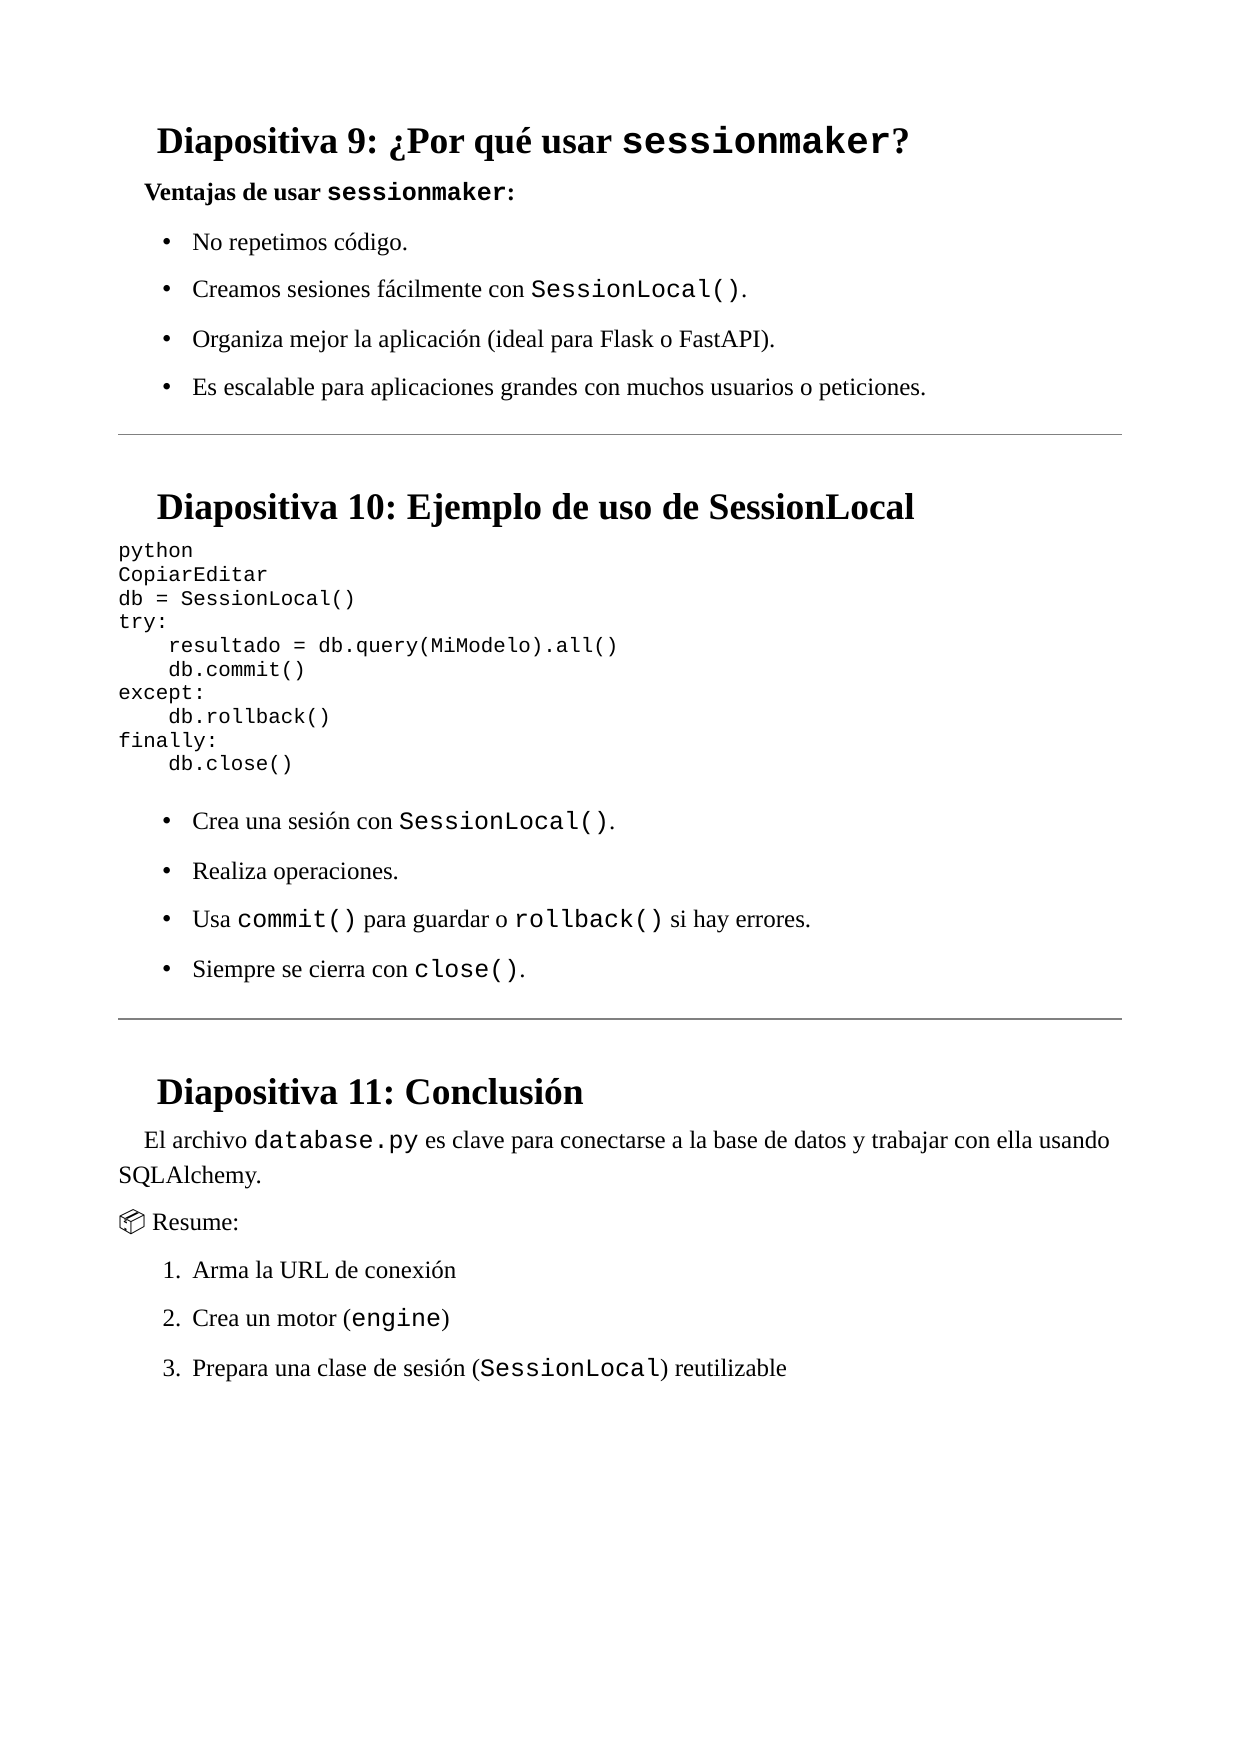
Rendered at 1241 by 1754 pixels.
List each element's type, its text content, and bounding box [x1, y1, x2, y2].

list Usa commit() para guardar o rollback() si hay errores. [162, 904, 1122, 935]
text except: [118, 682, 1122, 706]
list No repetimos código. [162, 227, 1122, 256]
subtitle ✅ Diapositiva 9: ¿Por qué usar sessionmaker? [118, 118, 1122, 164]
text db.commit() [118, 659, 1122, 682]
text resultado = db.query(MiModelo).all() [118, 635, 1122, 659]
list Crea un motor (engine) [162, 1303, 1122, 1333]
subtitle ✅ Diapositiva 10: Ejemplo de uso de SessionLocal [118, 485, 1122, 528]
list Prepara una clase de sesión (SessionLocal) reutilizable [162, 1353, 1122, 1383]
list Es escalable para aplicaciones grandes con muchos usuarios o peticiones. [162, 372, 1122, 401]
text db.rollback() [118, 706, 1122, 729]
subtitle ✅ Diapositiva 11: Conclusión [118, 1069, 1122, 1112]
text python [118, 540, 1122, 564]
text db = SessionLocal() [118, 588, 1122, 611]
text CopiarEditar [118, 564, 1122, 588]
list Siempre se cierra con close(). [162, 954, 1122, 985]
text 📦 Resume: [118, 1207, 1122, 1236]
list Organiza mejor la aplicación (ideal para Flask o FastAPI). [162, 324, 1122, 353]
list Creamos sesiones fácilmente con SessionLocal(). [162, 274, 1122, 305]
text ✅ El archivo database.py es clave para conectarse a la base de datos y trabajar con ella usando SQLAlchemy. [118, 1125, 1122, 1188]
text finally: [118, 729, 1122, 753]
text db.close() [118, 753, 1122, 777]
text try: [118, 611, 1122, 635]
list Arma la URL de conexión [162, 1255, 1122, 1284]
list Realiza operaciones. [162, 856, 1122, 885]
list Crea una sesión con SessionLocal(). [162, 806, 1122, 837]
text 💡 Ventajas de usar sessionmaker: [118, 177, 1122, 208]
